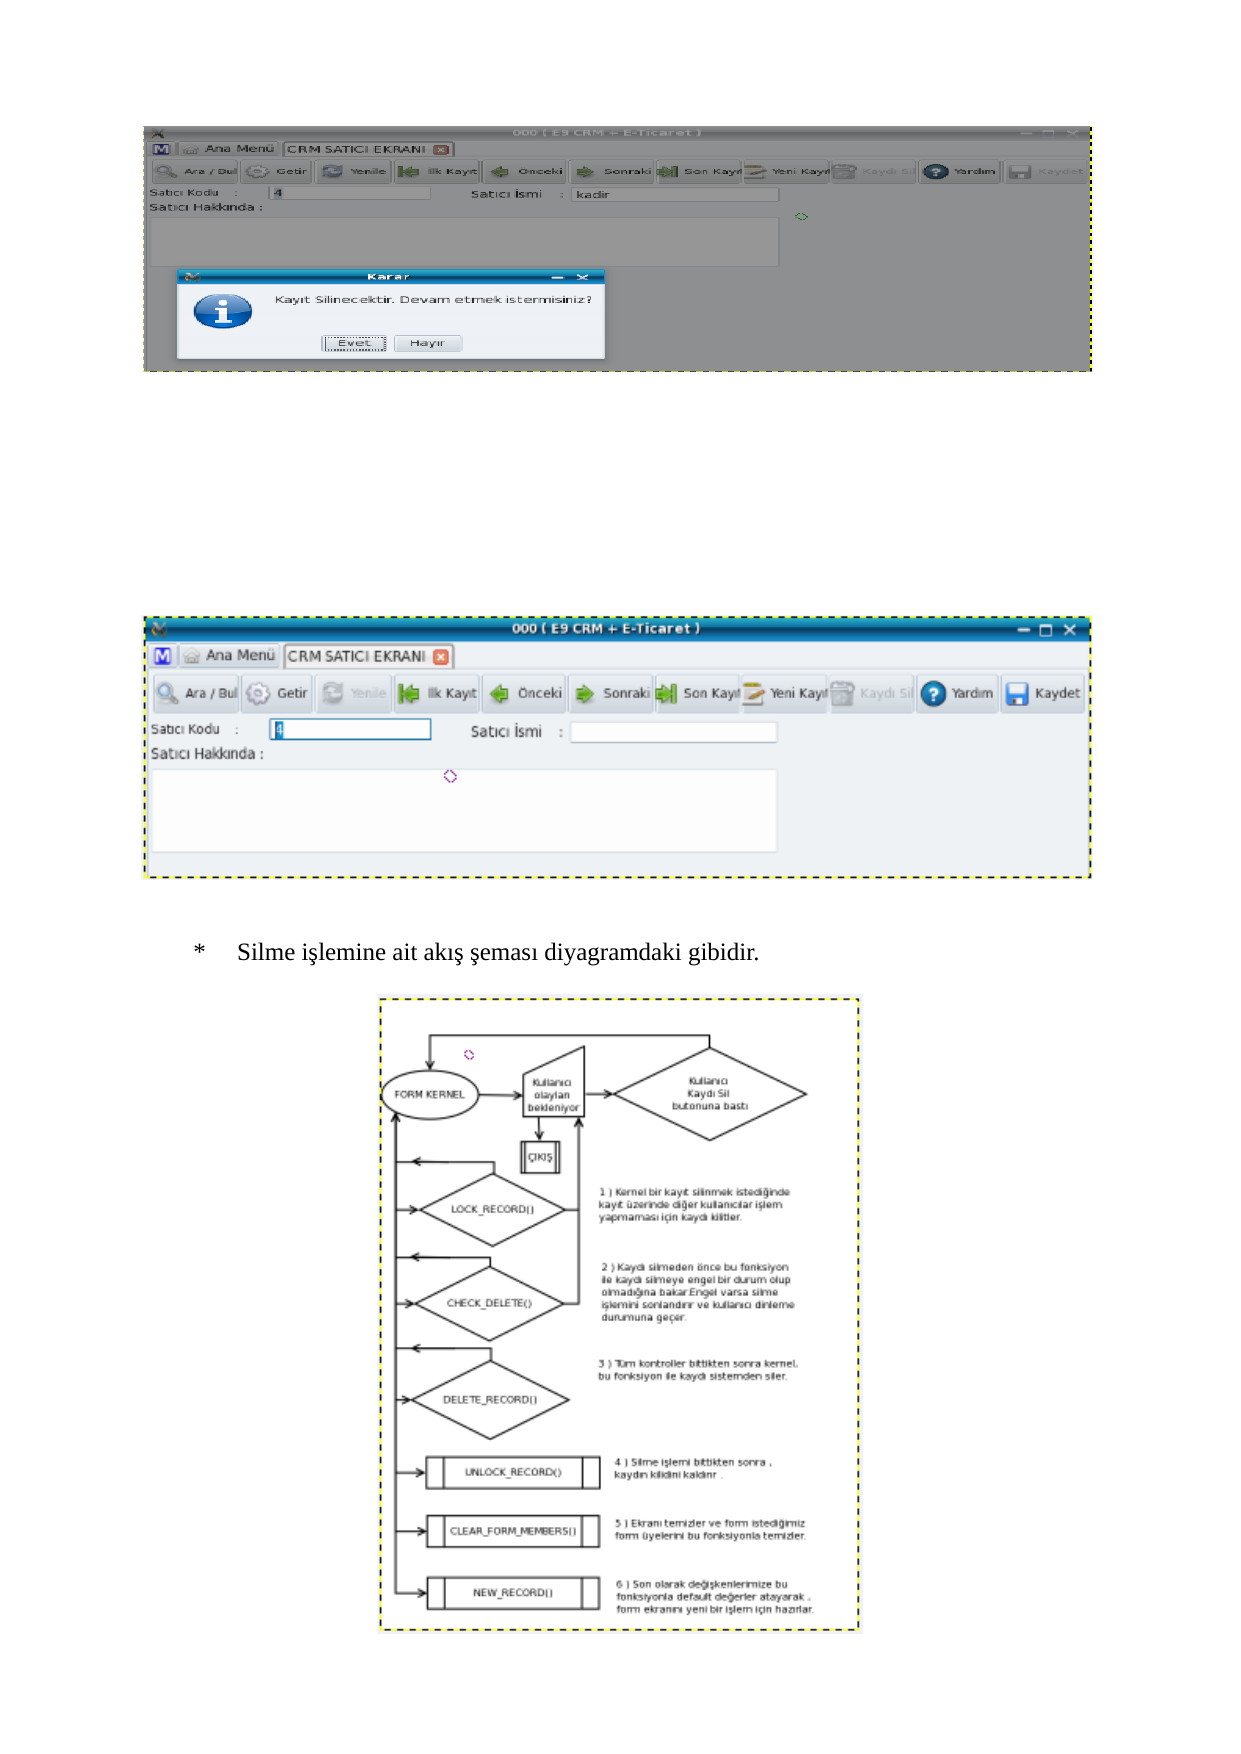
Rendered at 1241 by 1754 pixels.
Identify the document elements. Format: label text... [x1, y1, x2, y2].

picture [143, 126, 1094, 372]
picture [141, 615, 1093, 880]
text * Silme işlemine ait akış şeması diyagramdaki gibidir. [118, 937, 1122, 966]
picture [377, 994, 864, 1634]
